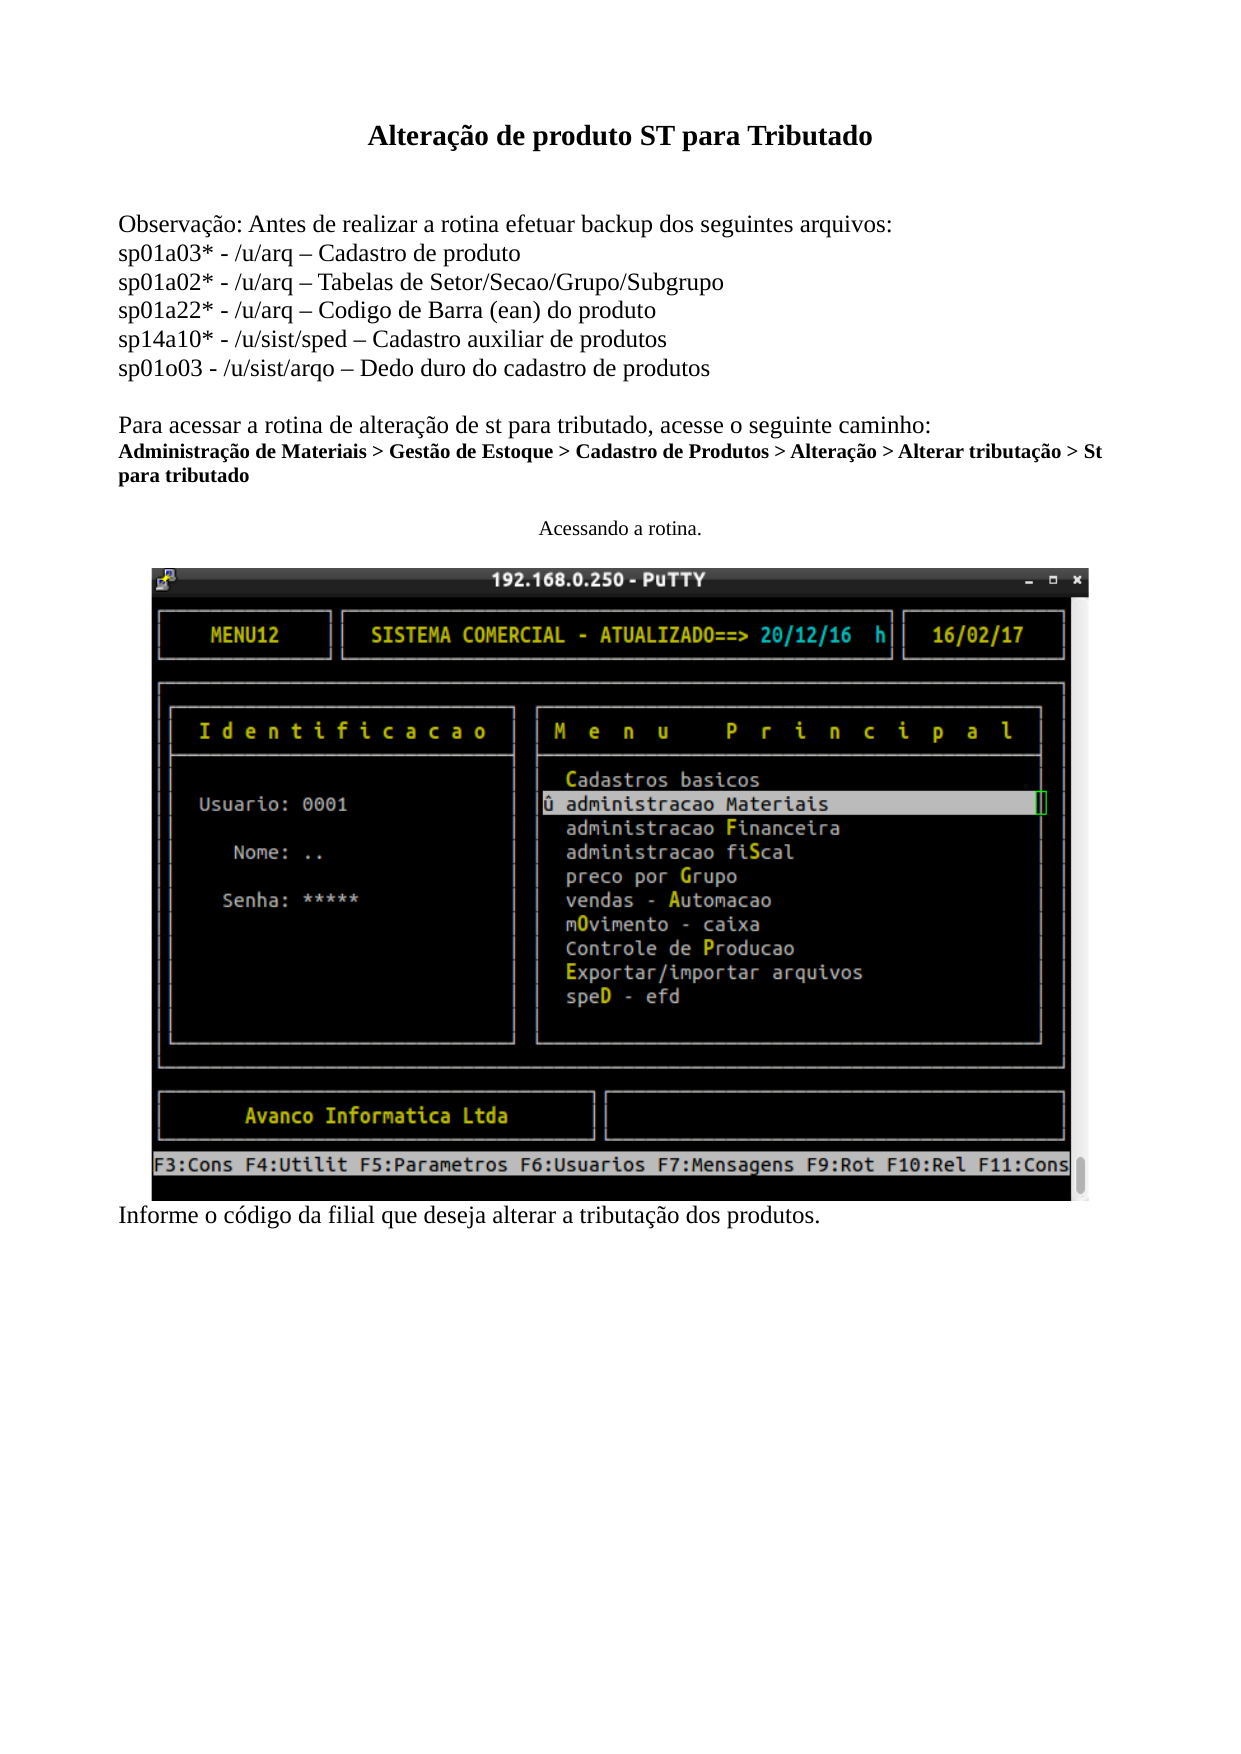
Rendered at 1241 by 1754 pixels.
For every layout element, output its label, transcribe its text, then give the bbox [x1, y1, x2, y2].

text sp14a10* - /u/sist/sped – Cadastro auxiliar de produtos [118, 324, 1122, 353]
text sp01o03 - /u/sist/arqo – Dedo duro do cadastro de produtos [118, 353, 1122, 382]
text Informe o código da filial que deseja alterar a tributação dos produtos. [118, 1148, 1122, 1229]
text Para acessar a rotina de alteração de st para tributado, acesse o seguinte caminho: [118, 410, 1122, 439]
text Acessando a rotina. [118, 516, 1122, 540]
text sp01a22* - /u/arq – Codigo de Barra (ean) do produto [118, 295, 1122, 324]
text sp01a02* - /u/arq – Tabelas de Setor/Secao/Grupo/Subgrupo [118, 267, 1122, 295]
text Observação: Antes de realizar a rotina efetuar backup dos seguintes arquivos: [118, 209, 1122, 238]
text Administração de Materiais > Gestão de Estoque > Cadastro de Produtos > Alteração > Alterar tributação > St para tributado [118, 439, 1122, 487]
text Alteração de produto ST para Tributado [118, 118, 1122, 152]
picture [151, 568, 1089, 1201]
text sp01a03* - /u/arq – Cadastro de produto [118, 238, 1122, 267]
